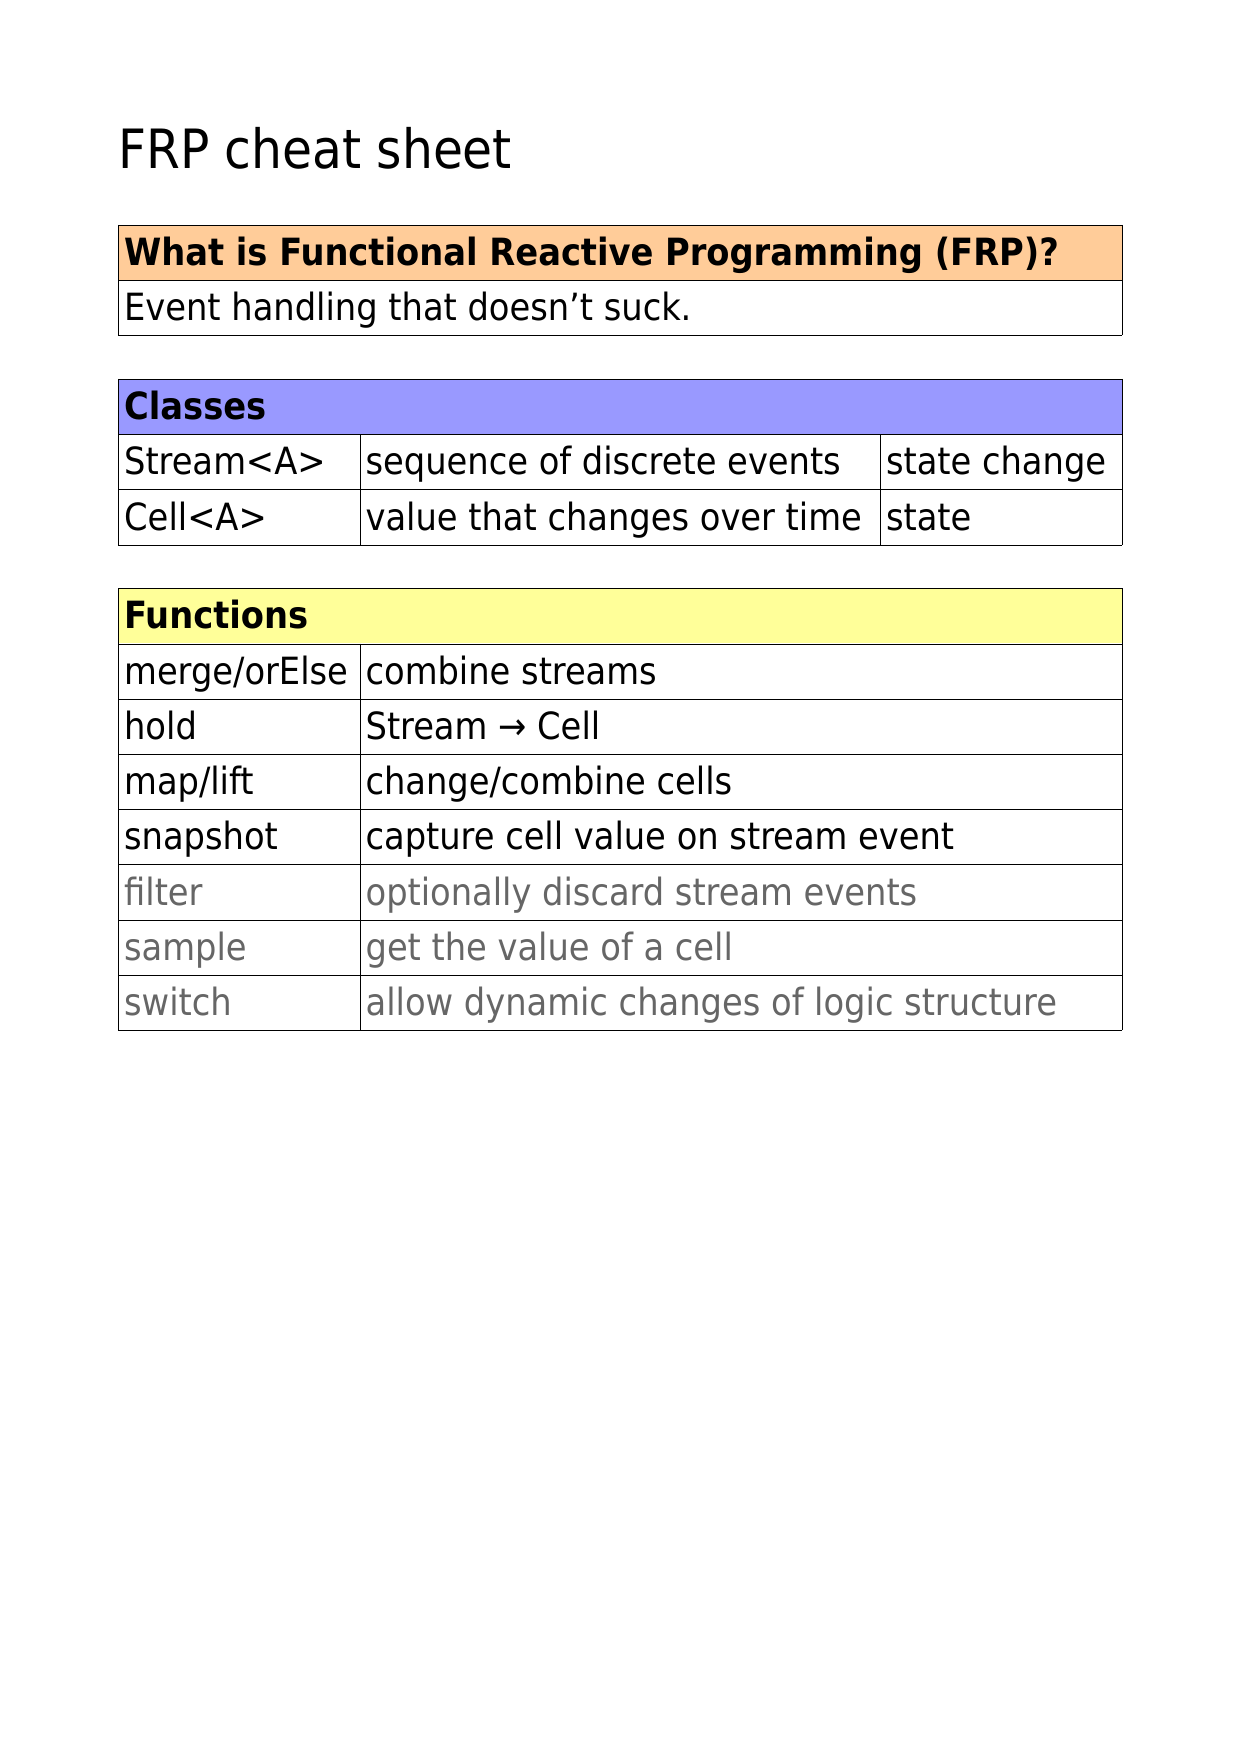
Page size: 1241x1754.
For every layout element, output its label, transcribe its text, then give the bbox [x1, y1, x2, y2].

table_header What is Functional Reactive Programming (FRP)? [119, 226, 1122, 280]
table_cell hold [119, 700, 360, 754]
table_cell Cell<A> [119, 490, 360, 544]
text FRP cheat sheet [118, 118, 1122, 181]
table_cell allow dynamic changes of logic structure [361, 976, 1122, 1030]
table_cell filter [119, 865, 360, 919]
table_cell sequence of discrete events [361, 435, 880, 489]
table_cell Stream<A> [119, 435, 360, 489]
table_cell state [881, 490, 1122, 544]
table_cell capture cell value on stream event [361, 810, 1122, 864]
table_cell optionally discard stream events [361, 865, 1122, 919]
table_header Classes [119, 380, 1122, 434]
table_cell get the value of a cell [361, 921, 1122, 975]
table_cell switch [119, 976, 360, 1030]
table_cell map/lift [119, 755, 360, 809]
table_cell snapshot [119, 810, 360, 864]
table_cell value that changes over time [361, 490, 880, 544]
table_cell change/combine cells [361, 755, 1122, 809]
table_cell combine streams [361, 645, 1122, 699]
table_cell Event handling that doesn’t suck. [119, 281, 1122, 335]
table_header Functions [119, 589, 1122, 643]
table_cell state change [881, 435, 1122, 489]
table_cell merge/orElse [119, 645, 360, 699]
table_cell sample [119, 921, 360, 975]
table_cell Stream → Cell [361, 700, 1122, 754]
